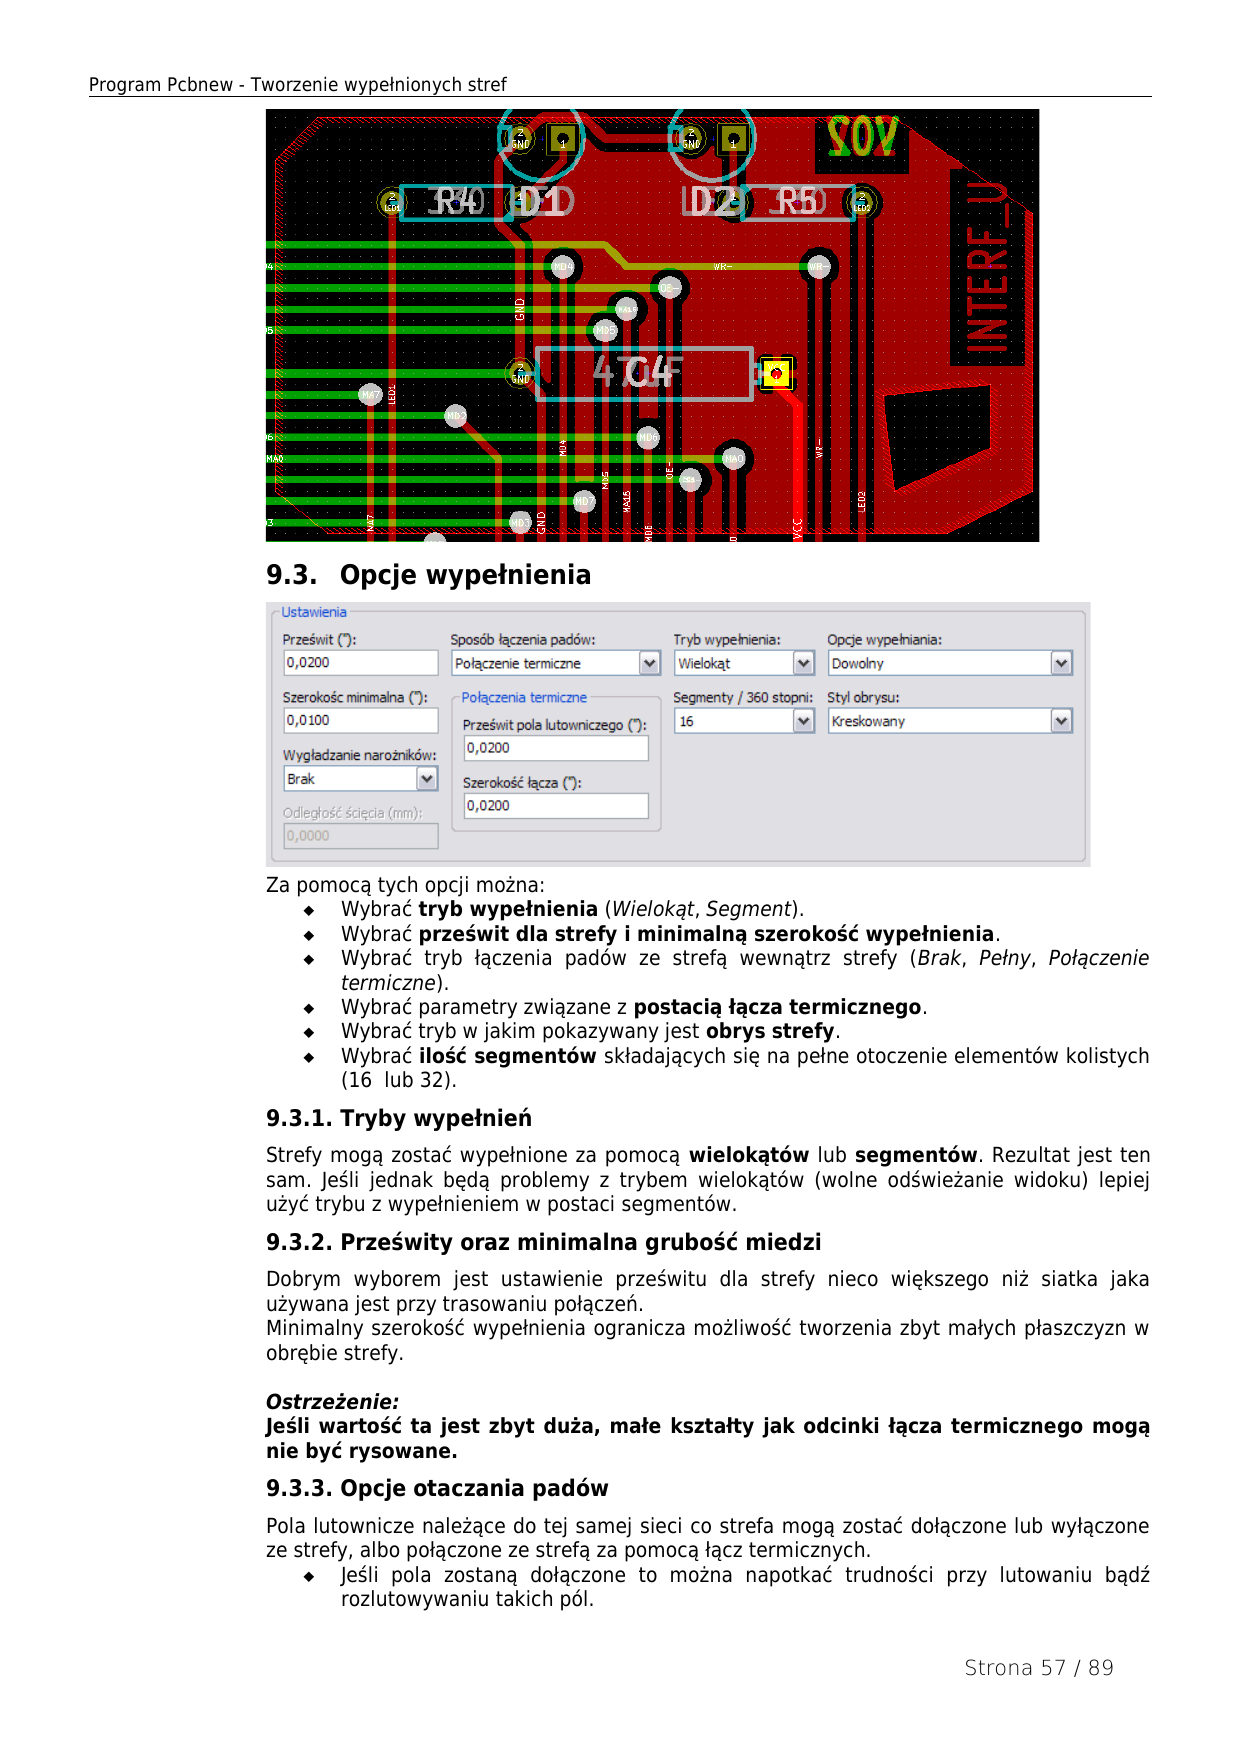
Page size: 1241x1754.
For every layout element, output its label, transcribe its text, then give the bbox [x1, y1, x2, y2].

subtitle Tryby wypełnień [266, 1104, 1152, 1132]
text Dobrym wyborem jest ustawienie prześwitu dla strefy nieco większego niż siatka jaka używana jest przy trasowaniu połączeń. [266, 1267, 1152, 1316]
list Wybrać prześwit dla strefy i minimalną szerokość wypełnienia. [303, 921, 1152, 946]
text Minimalny szerokość wypełnienia ogranicza możliwość tworzenia zbyt małych płaszczyzn w obrębie strefy. [266, 1316, 1152, 1365]
text Jeśli wartość ta jest zbyt duża, małe kształty jak odcinki łącza termicznego mogą nie być rysowane. [266, 1414, 1152, 1463]
subtitle Prześwity oraz minimalna grubość miedzi [266, 1228, 1152, 1256]
subtitle Opcje otaczania padów [266, 1475, 1152, 1502]
list Wybrać parametry związane z postacią łącza termicznego. [303, 995, 1152, 1019]
text Strefy mogą zostać wypełnione za pomocą wielokątów lub segmentów. Rezultat jest ten sam. Jeśli jednak będą problemy z trybem wielokątów (wolne odświeżanie widoku) lepiej użyć trybu z wypełnieniem w postaci segmentów. [266, 1143, 1152, 1217]
list Wybrać ilość segmentów składających się na pełne otoczenie elementów kolistych (16 lub 32). [303, 1044, 1152, 1093]
text Za pomocą tych opcji można: [266, 872, 1152, 897]
list Wybrać tryb w jakim pokazywany jest obrys strefy. [303, 1019, 1152, 1044]
text Pola lutownicze należące do tej samej sieci co strefa mogą zostać dołączone lub wyłączone ze strefy, albo połączone ze strefą za pomocą łącz termicznych. [266, 1514, 1152, 1563]
list Wybrać tryb łączenia padów ze strefą wewnątrz strefy (Brak, Pełny, Połączenie termiczne). [303, 946, 1152, 995]
text Ostrzeżenie: [266, 1390, 1152, 1414]
list Jeśli pola zostaną dołączone to można napotkać trudności przy lutowaniu bądź rozlutowywaniu takich pól. [303, 1563, 1152, 1612]
list Wybrać tryb wypełnienia (Wielokąt, Segment). [303, 897, 1152, 921]
picture [265, 602, 1091, 867]
picture [265, 109, 1040, 542]
subtitle Opcje wypełnienia [266, 559, 1152, 591]
